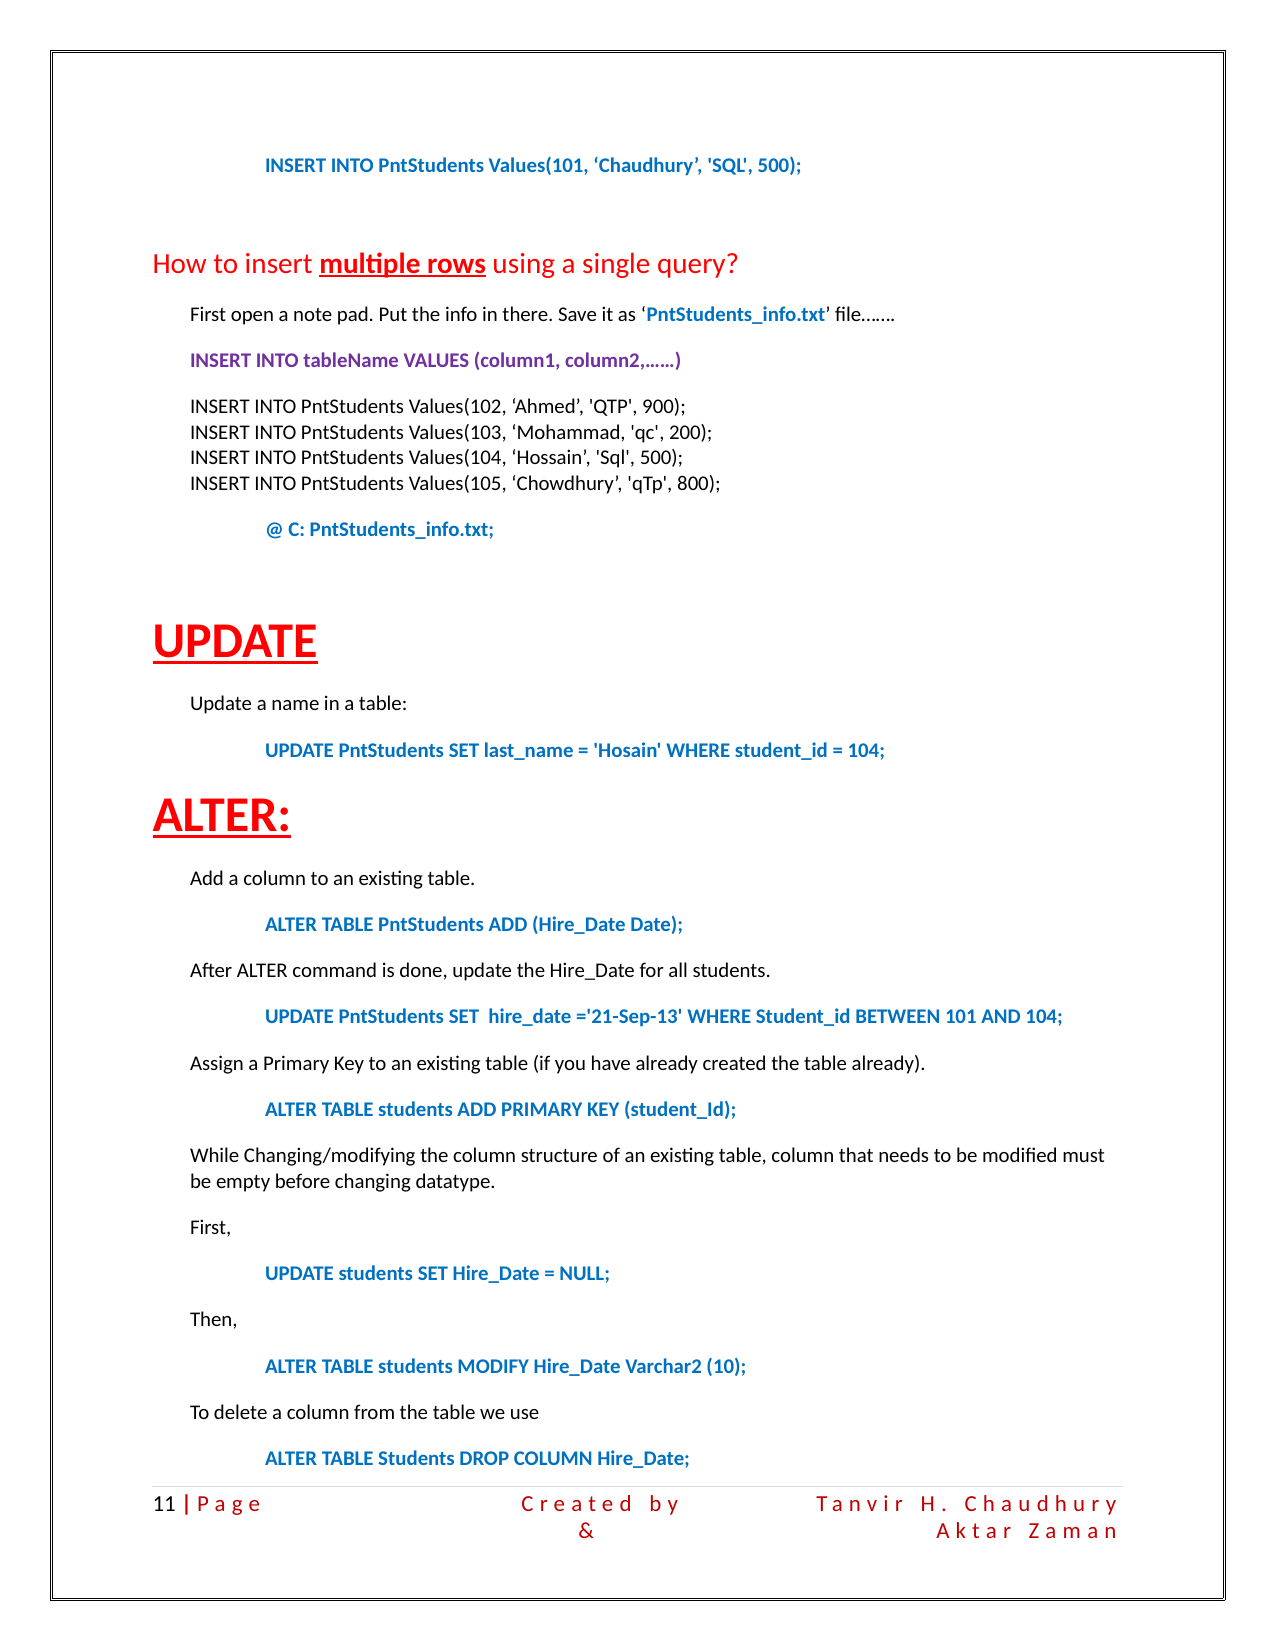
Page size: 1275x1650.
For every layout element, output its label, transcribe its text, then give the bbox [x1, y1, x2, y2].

text UPDATE students SET Hire_Date = NULL; [265, 1260, 1123, 1286]
text INSERT INTO PntStudents Values(101, ‘Chaudhury’, 'SQL', 500); [265, 152, 1123, 178]
text Assign a Primary Key to an existing table (if you have already created the table already). [152, 1050, 1123, 1075]
text While Changing/modifying the column structure of an existing table, column that needs to be modified must be empty before changing datatype. [190, 1142, 1123, 1193]
text ALTER TABLE students MODIFY Hire_Date Varchar2 (10); [265, 1353, 1123, 1378]
text To delete a column from the table we use [190, 1399, 1123, 1424]
text ALTER TABLE Students DROP COLUMN Hire_Date; [265, 1445, 1123, 1471]
text Update a name in a table: [190, 691, 1123, 716]
text ALTER: [152, 783, 1123, 844]
text UPDATE PntStudents SET last_name = 'Hosain' WHERE student_id = 104; [265, 737, 1123, 762]
text How to insert multiple rows using a single query? [152, 245, 1123, 280]
text First open a note pad. Put the info in there. Save it as ‘PntStudents_info.txt’ file……. [190, 301, 1123, 327]
text ALTER TABLE PntStudents ADD (Hire_Date Date); [265, 911, 1123, 937]
text INSERT INTO PntStudents Values(102, ‘Ahmed’, 'QTP', 900); INSERT INTO PntStudents Values(103, ‘Mohammad, 'qc', 200); INSERT INTO PntStudents Values(104, ‘Hossain’, 'Sql', 500); INSERT INTO PntStudents Values(105, ‘Chowdhury’, 'qTp', 800); [190, 394, 1123, 495]
text @ C: PntStudents_info.txt; [265, 516, 1123, 542]
text INSERT INTO tableName VALUES (column1, column2,……) [190, 347, 1123, 373]
text UPDATE PntStudents SET hire_date ='21-Sep-13' WHERE Student_id BETWEEN 101 AND 104; [265, 1004, 1123, 1029]
text Add a column to an existing table. [152, 865, 1123, 890]
text First, [190, 1214, 1123, 1239]
text UPDATE [152, 609, 1123, 670]
text ALTER TABLE students ADD PRIMARY KEY (student_Id); [265, 1096, 1123, 1122]
text After ALTER command is done, update the Hire_Date for all students. [152, 957, 1123, 983]
text Then, [190, 1307, 1123, 1332]
